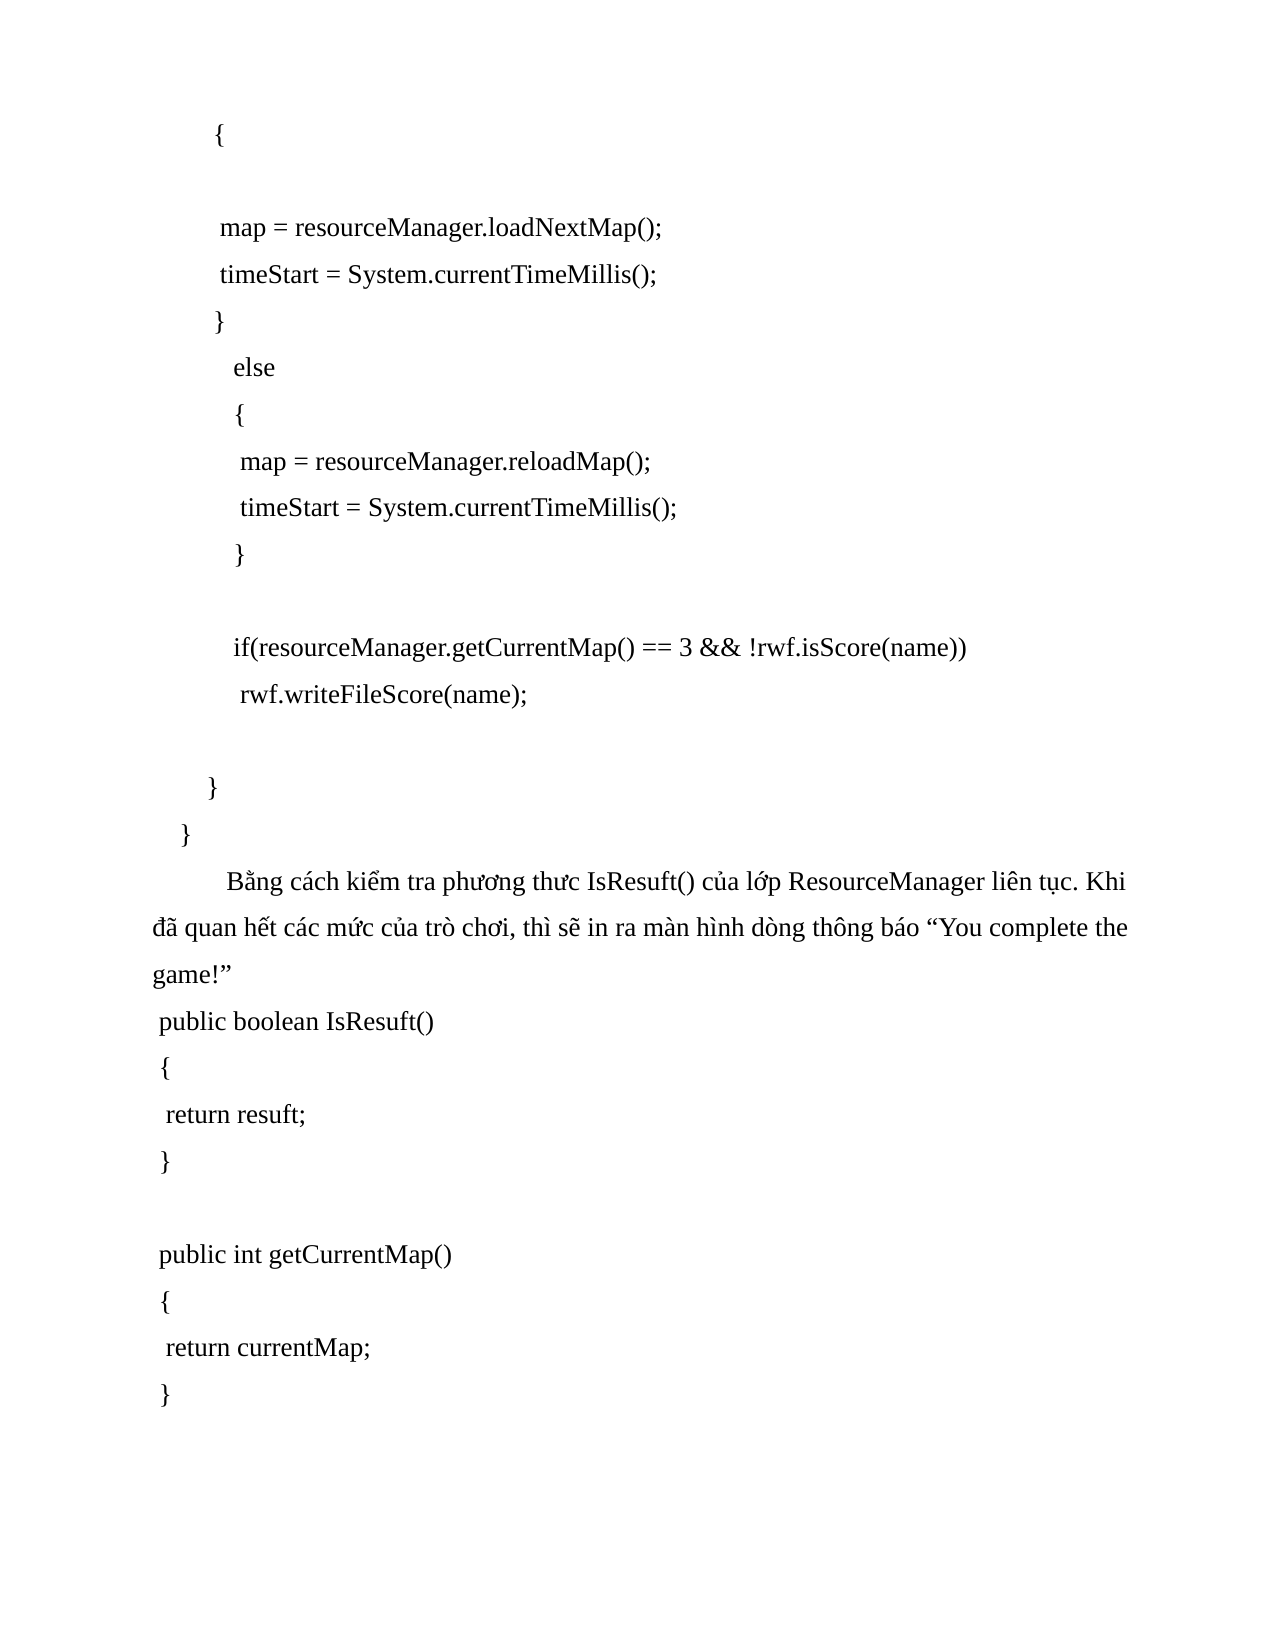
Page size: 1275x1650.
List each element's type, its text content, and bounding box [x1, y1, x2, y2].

text return resuft; [152, 1098, 1156, 1129]
text } [152, 771, 1156, 803]
text } [152, 818, 1156, 849]
text } [152, 305, 1156, 336]
text map = resourceManager.loadNextMap(); [152, 211, 1156, 243]
text { [152, 118, 1156, 149]
text return currentMap; [152, 1331, 1156, 1363]
text public boolean IsResuft() [152, 1005, 1156, 1036]
text if(resourceManager.getCurrentMap() == 3 && !rwf.isScore(name)) [152, 631, 1156, 663]
text timeStart = System.currentTimeMillis(); [152, 258, 1156, 289]
text timeStart = System.currentTimeMillis(); [152, 491, 1156, 523]
text else [152, 351, 1156, 383]
text { [152, 398, 1156, 429]
text } [152, 1145, 1156, 1176]
text Bằng cách kiểm tra phương thưc IsResuft() của lớp ResourceManager liên tục. Khi đã quan hết các mức của trò chơi, thì sẽ in ra màn hình dòng thông báo “You complete the game!” [152, 865, 1156, 989]
text } [152, 1378, 1156, 1409]
text public int getCurrentMap() [152, 1238, 1156, 1269]
text { [152, 1051, 1156, 1083]
text rwf.writeFileScore(name); [152, 678, 1156, 709]
text { [152, 1285, 1156, 1316]
text map = resourceManager.reloadMap(); [152, 445, 1156, 476]
text } [152, 538, 1156, 569]
